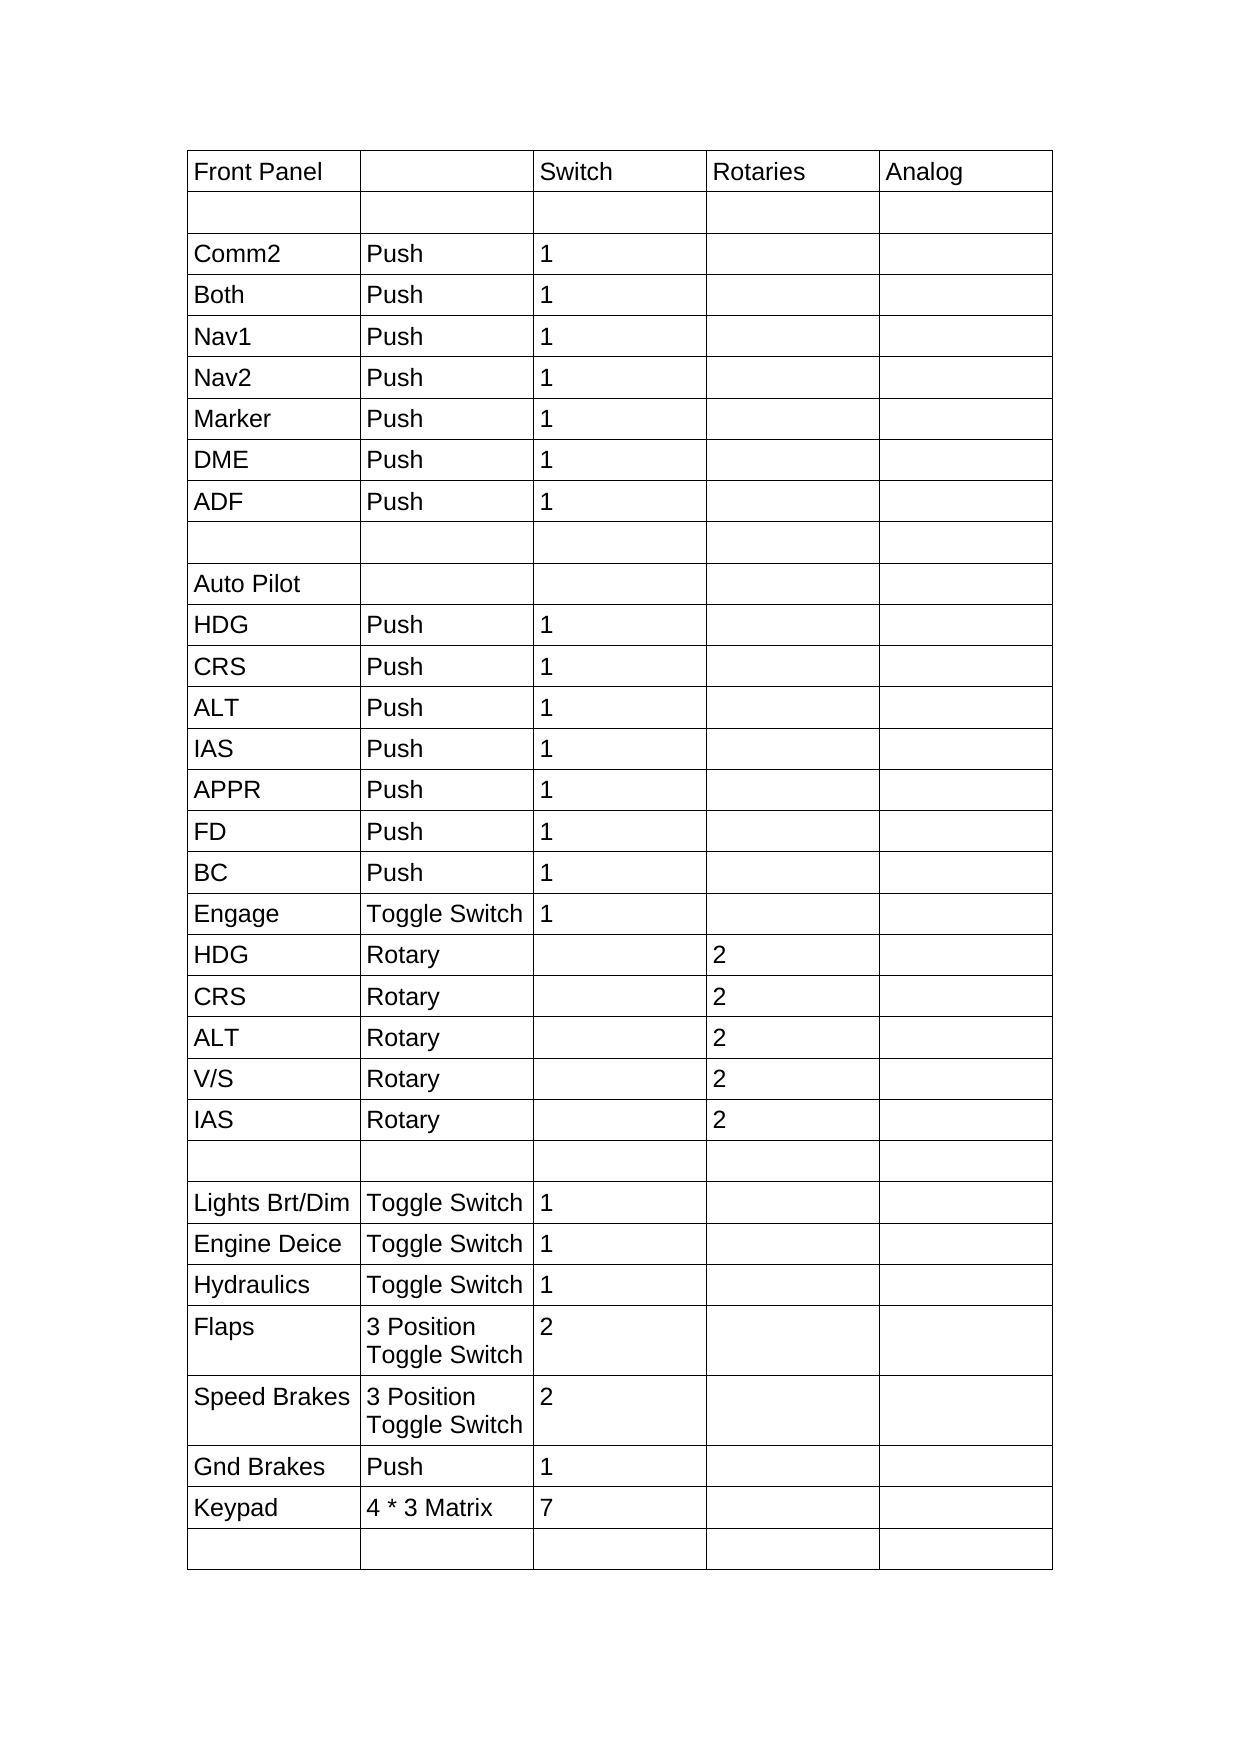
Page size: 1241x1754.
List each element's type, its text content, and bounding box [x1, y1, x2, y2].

table_cell 1 [534, 1224, 706, 1264]
table_cell Comm2 [188, 234, 360, 274]
table_cell [880, 687, 1052, 727]
table_cell [707, 770, 879, 810]
table_cell Toggle Switch [361, 1265, 533, 1305]
table_cell Speed Brakes [188, 1376, 360, 1445]
table_cell 1 [534, 894, 706, 934]
table_cell 1 [534, 811, 706, 851]
table_cell 1 [534, 440, 706, 480]
table_cell [880, 646, 1052, 686]
table_header Front Panel [188, 151, 360, 191]
table_cell [880, 811, 1052, 851]
table_cell [880, 357, 1052, 397]
table_cell 2 [707, 1059, 879, 1099]
table_cell [880, 1529, 1052, 1569]
table_cell Rotary [361, 1100, 533, 1140]
table_cell [880, 522, 1052, 562]
table_cell Gnd Brakes [188, 1446, 360, 1486]
table_cell [361, 564, 533, 604]
table_cell 1 [534, 770, 706, 810]
table_cell FD [188, 811, 360, 851]
table_cell [880, 1182, 1052, 1222]
table_cell [707, 729, 879, 769]
table_cell [707, 357, 879, 397]
table_cell 7 [534, 1487, 706, 1527]
table_cell [880, 976, 1052, 1016]
table_cell 2 [707, 1100, 879, 1140]
table_cell Push [361, 687, 533, 727]
table_cell [707, 399, 879, 439]
table_cell [880, 1059, 1052, 1099]
table_cell [534, 1100, 706, 1140]
table_cell Push [361, 316, 533, 356]
table_cell [707, 564, 879, 604]
table_cell Toggle Switch [361, 1224, 533, 1264]
table_cell 2 [534, 1376, 706, 1445]
table_cell 1 [534, 316, 706, 356]
table_cell [880, 770, 1052, 810]
table_cell [880, 399, 1052, 439]
table_cell [880, 1487, 1052, 1527]
table_cell [707, 1376, 879, 1445]
table_cell [880, 316, 1052, 356]
table_cell APPR [188, 770, 360, 810]
table_cell [707, 687, 879, 727]
table_cell [880, 1306, 1052, 1375]
table_cell CRS [188, 646, 360, 686]
table_cell [707, 1529, 879, 1569]
table_cell [534, 1141, 706, 1181]
table_cell Flaps [188, 1306, 360, 1375]
table_cell [534, 976, 706, 1016]
table_cell CRS [188, 976, 360, 1016]
table_cell [707, 1224, 879, 1264]
table_header [361, 151, 533, 191]
table_cell 2 [707, 976, 879, 1016]
table_cell [707, 234, 879, 274]
table_cell Nav1 [188, 316, 360, 356]
table_cell HDG [188, 935, 360, 975]
table_cell [707, 894, 879, 934]
table_cell [880, 729, 1052, 769]
table_cell ALT [188, 1017, 360, 1057]
table_cell ALT [188, 687, 360, 727]
table_cell [880, 1100, 1052, 1140]
table_cell [188, 1529, 360, 1569]
table_cell Engage [188, 894, 360, 934]
table_cell [880, 1265, 1052, 1305]
table_cell Rotary [361, 1017, 533, 1057]
table_cell Engine Deice [188, 1224, 360, 1264]
table_cell Hydraulics [188, 1265, 360, 1305]
table_cell Push [361, 770, 533, 810]
table_cell [880, 935, 1052, 975]
table_cell 1 [534, 399, 706, 439]
table_cell Push [361, 440, 533, 480]
table_cell 1 [534, 275, 706, 315]
table_cell 1 [534, 729, 706, 769]
table_cell [534, 935, 706, 975]
table_cell 1 [534, 1265, 706, 1305]
table_cell [880, 1376, 1052, 1445]
table_cell HDG [188, 605, 360, 645]
table_cell [880, 275, 1052, 315]
table_cell [707, 1141, 879, 1181]
table_cell 2 [707, 935, 879, 975]
table_cell [880, 852, 1052, 892]
table_cell [707, 1265, 879, 1305]
table_cell [361, 1529, 533, 1569]
table_cell [880, 605, 1052, 645]
table_cell [707, 522, 879, 562]
table_cell BC [188, 852, 360, 892]
table_cell [707, 646, 879, 686]
table_cell V/S [188, 1059, 360, 1099]
table_cell [534, 1017, 706, 1057]
table_cell [534, 1529, 706, 1569]
table_cell 1 [534, 852, 706, 892]
table_cell [188, 522, 360, 562]
table_cell ADF [188, 481, 360, 521]
table_cell [707, 440, 879, 480]
table_cell 4 * 3 Matrix [361, 1487, 533, 1527]
table_cell [707, 1306, 879, 1375]
table_cell 1 [534, 481, 706, 521]
table_cell [880, 192, 1052, 232]
table_cell [880, 440, 1052, 480]
table_cell [707, 1487, 879, 1527]
table_cell Push [361, 481, 533, 521]
table_cell [880, 564, 1052, 604]
table_cell 2 [534, 1306, 706, 1375]
table_cell 3 Position Toggle Switch [361, 1376, 533, 1445]
table_cell [361, 1141, 533, 1181]
table_cell [880, 1141, 1052, 1181]
table_cell [707, 1446, 879, 1486]
table_cell Toggle Switch [361, 1182, 533, 1222]
table_cell 1 [534, 234, 706, 274]
table_cell [707, 811, 879, 851]
table_cell Push [361, 852, 533, 892]
table_cell 1 [534, 357, 706, 397]
table_cell Push [361, 234, 533, 274]
table_cell 1 [534, 605, 706, 645]
table_cell [880, 1224, 1052, 1264]
table_cell [707, 275, 879, 315]
table_cell 1 [534, 646, 706, 686]
table_cell [707, 605, 879, 645]
table_cell Push [361, 399, 533, 439]
table_cell Push [361, 357, 533, 397]
table_cell Lights Brt/Dim [188, 1182, 360, 1222]
table_cell [707, 316, 879, 356]
table_cell Push [361, 605, 533, 645]
table_cell Rotary [361, 935, 533, 975]
table_header Switch [534, 151, 706, 191]
table_cell Rotary [361, 1059, 533, 1099]
table_cell [707, 852, 879, 892]
table_cell [534, 564, 706, 604]
table_cell Push [361, 729, 533, 769]
table_header Analog [880, 151, 1052, 191]
table_cell 1 [534, 687, 706, 727]
table_cell IAS [188, 1100, 360, 1140]
table_cell Toggle Switch [361, 894, 533, 934]
table_cell [880, 481, 1052, 521]
table_cell 3 Position Toggle Switch [361, 1306, 533, 1375]
table_cell IAS [188, 729, 360, 769]
table_cell Keypad [188, 1487, 360, 1527]
table_cell [534, 192, 706, 232]
table_cell Push [361, 275, 533, 315]
table_cell [534, 522, 706, 562]
table_cell Push [361, 1446, 533, 1486]
table_cell Auto Pilot [188, 564, 360, 604]
table_cell Rotary [361, 976, 533, 1016]
table_cell [188, 1141, 360, 1181]
table_cell DME [188, 440, 360, 480]
table_cell Both [188, 275, 360, 315]
table_cell 1 [534, 1446, 706, 1486]
table_cell [707, 481, 879, 521]
table_cell [707, 192, 879, 232]
table_cell [361, 192, 533, 232]
table_cell Nav2 [188, 357, 360, 397]
table_cell [880, 1017, 1052, 1057]
table_cell [880, 1446, 1052, 1486]
table_cell Push [361, 646, 533, 686]
table_cell [880, 894, 1052, 934]
table_cell [534, 1059, 706, 1099]
table_cell [188, 192, 360, 232]
table_cell [361, 522, 533, 562]
table_cell Marker [188, 399, 360, 439]
table_header Rotaries [707, 151, 879, 191]
table_cell [707, 1182, 879, 1222]
table_cell [880, 234, 1052, 274]
table_cell 1 [534, 1182, 706, 1222]
table_cell 2 [707, 1017, 879, 1057]
table_cell Push [361, 811, 533, 851]
